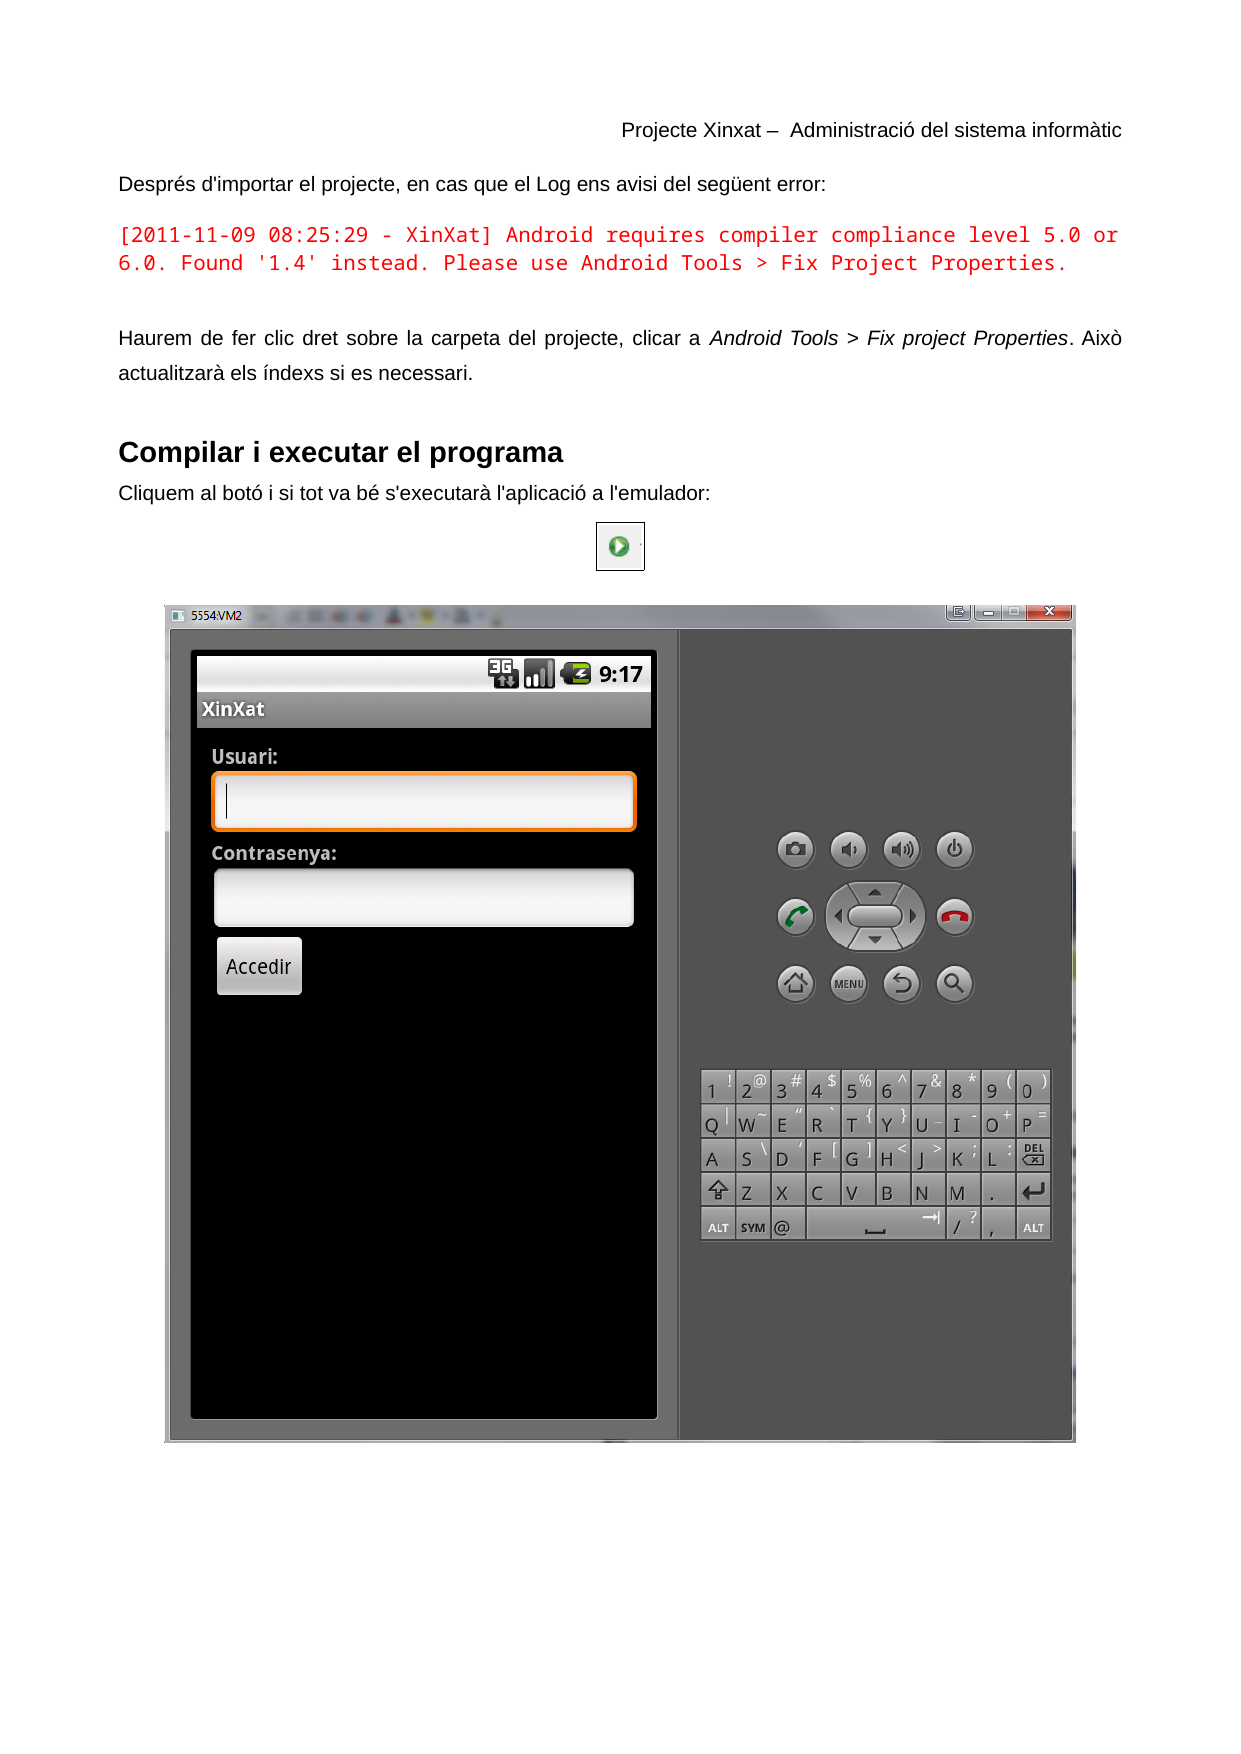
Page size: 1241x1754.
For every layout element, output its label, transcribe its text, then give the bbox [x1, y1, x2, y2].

text Cliquem al botó i si tot va bé s'executarà l'aplicació a l'emulador: [118, 481, 1122, 505]
text Haurem de fer clic dret sobre la carpeta del projecte, clicar a Android Tools > Fix project Properties. Això actualitzarà els índexs si es necessari. [118, 325, 1122, 385]
text Després d'importar el projecte, en cas que el Log ens avisi del següent error: [118, 172, 1122, 196]
picture [598, 525, 642, 568]
text [2011-11-09 08:25:29 - XinXat] Android requires compiler compliance level 5.0 or 6.0. Found '1.4' instead. Please use Android Tools > Fix Project Properties. [118, 220, 1122, 277]
picture [164, 605, 1077, 1443]
subtitle Compilar i executar el programa [118, 435, 1122, 468]
